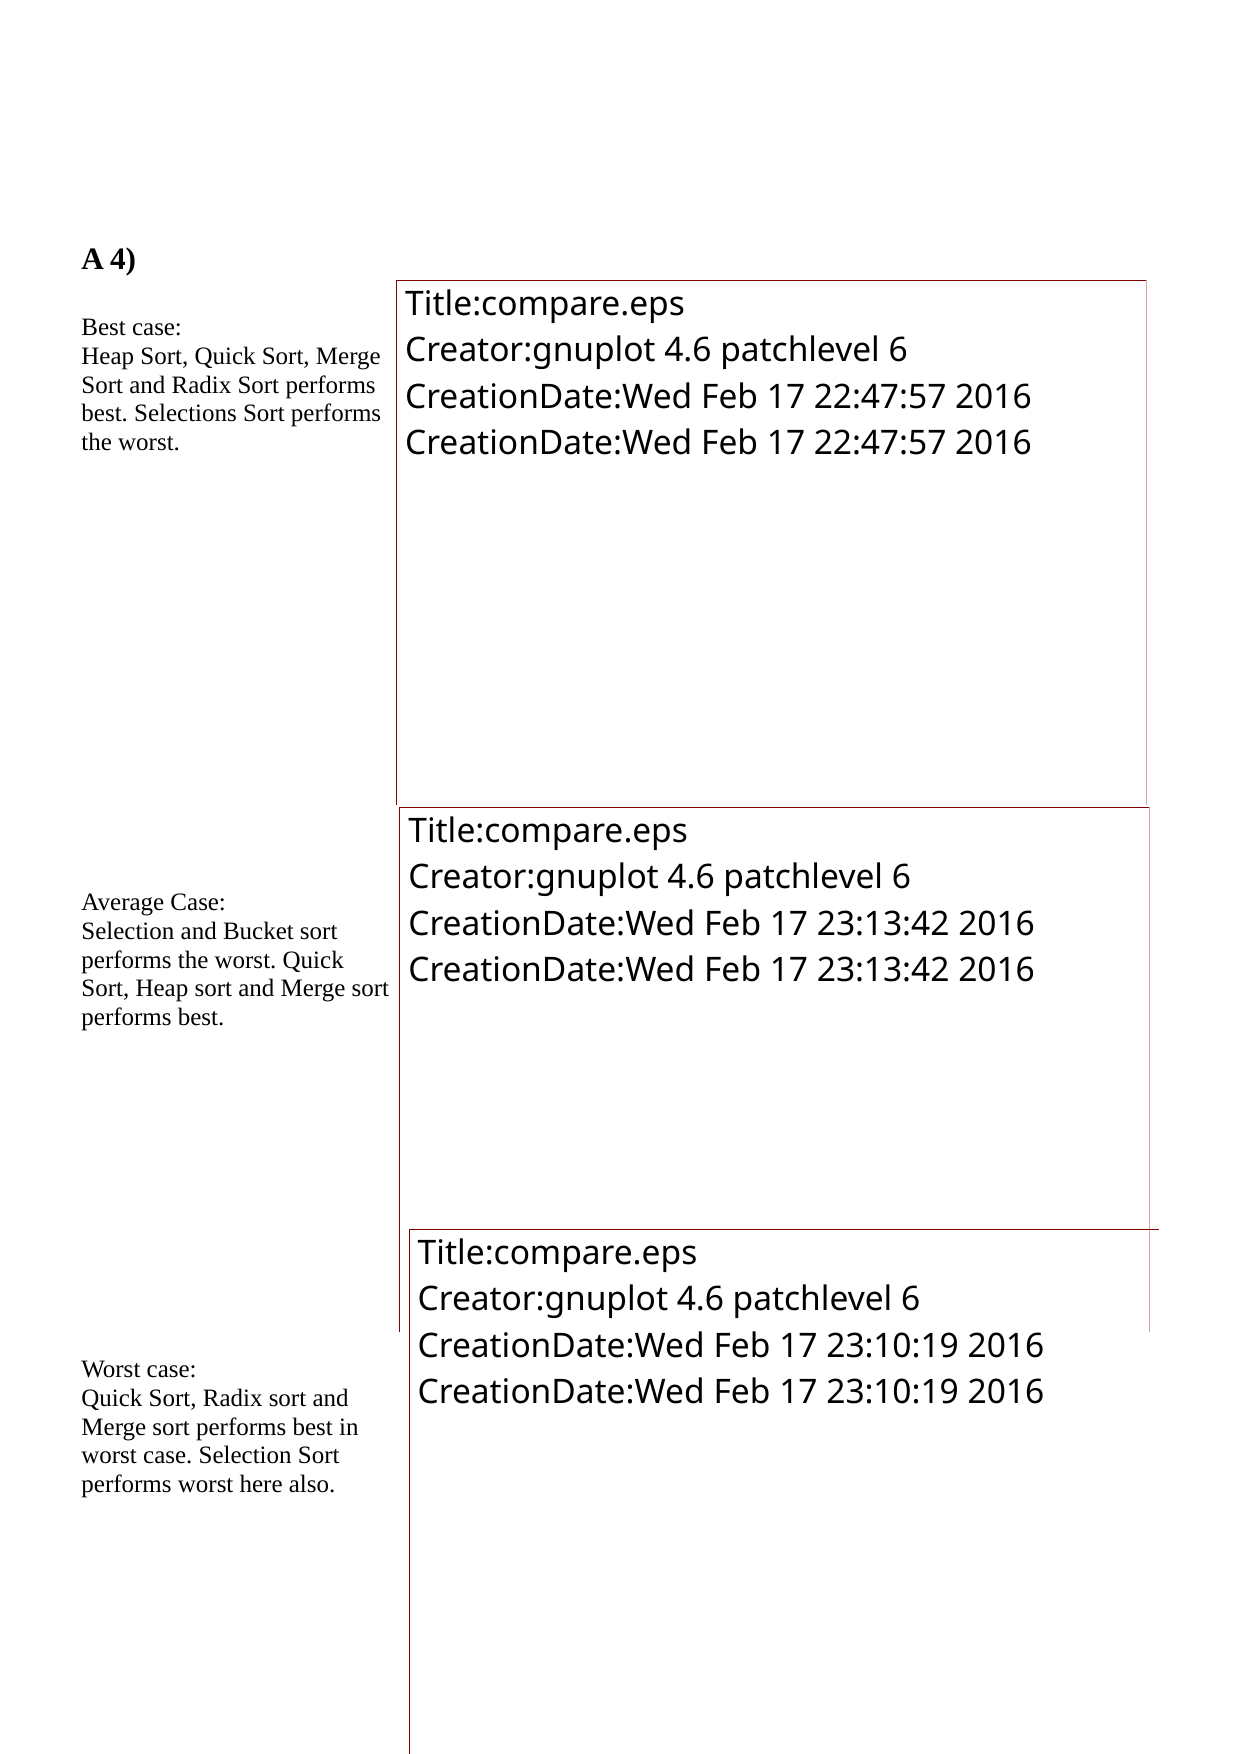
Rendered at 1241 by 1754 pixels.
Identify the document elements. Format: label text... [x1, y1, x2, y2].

text [1147, 312, 1187, 341]
text Quick Sort, Radix sort and Merge sort performs best in worst case. Selection Sort performs worst here also. [410, 1383, 1187, 1498]
text Heap Sort, Quick Sort, Merge Sort and Radix Sort performs best. Selections Sort performs the worst. [397, 341, 1146, 456]
text Quick Sort, Radix sort and Merge sort performs best in worst case. Selection Sort performs worst here also. [81, 1383, 409, 1498]
text [397, 312, 1146, 341]
text Best case: [81, 312, 396, 341]
text [410, 1354, 1187, 1383]
text [1150, 887, 1187, 916]
text A 4) [81, 240, 1187, 276]
text Heap Sort, Quick Sort, Merge Sort and Radix Sort performs best. Selections Sort performs the worst. [1147, 341, 1187, 456]
text Average Case: [81, 887, 399, 916]
text [400, 887, 1149, 916]
text Worst case: [81, 1354, 409, 1383]
text Selection and Bucket sort performs the worst. Quick Sort, Heap sort and Merge sort performs best. [1150, 916, 1187, 1031]
text Selection and Bucket sort performs the worst. Quick Sort, Heap sort and Merge sort performs best. [400, 916, 1149, 1031]
text Selection and Bucket sort performs the worst. Quick Sort, Heap sort and Merge sort performs best. [81, 916, 399, 1031]
text Heap Sort, Quick Sort, Merge Sort and Radix Sort performs best. Selections Sort performs the worst. [81, 341, 396, 456]
